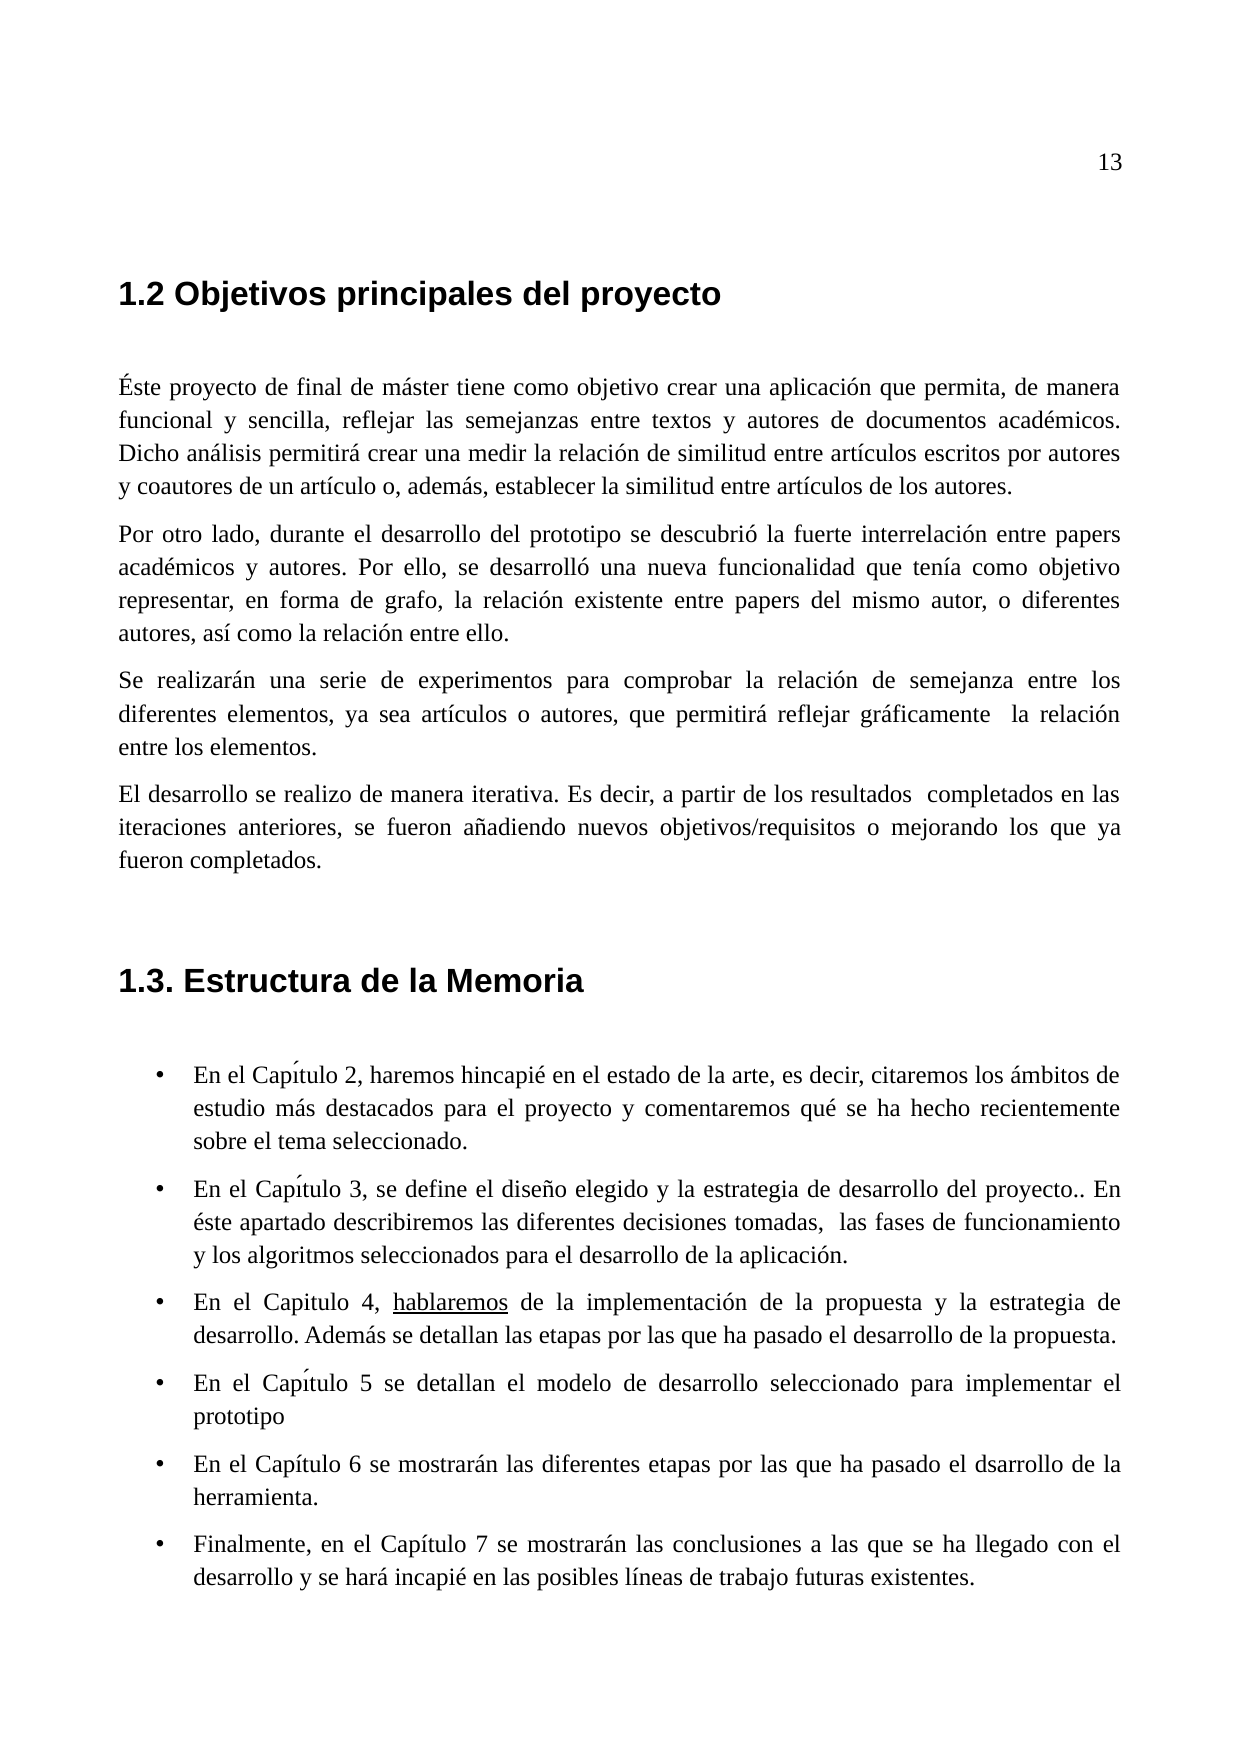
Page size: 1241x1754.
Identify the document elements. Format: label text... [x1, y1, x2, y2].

list En el Capı́tulo 3, se define el diseño elegido y la estrategia de desarrollo del proyecto.. En éste apartado describiremos las diferentes decisiones tomadas, las fases de funcionamiento y los algoritmos seleccionados para el desarrollo de la aplicación. [156, 1174, 1122, 1268]
subtitle 1.3. Estructura de la Memoria [118, 961, 1122, 1000]
list En el Capítulo 6 se mostrarán las diferentes etapas por las que ha pasado el dsarrollo de la herramienta. [156, 1449, 1122, 1510]
list En el Capitulo 4, hablaremos de la implementación de la propuesta y la estrategia de desarrollo. Además se detallan las etapas por las que ha pasado el desarrollo de la propuesta. [156, 1287, 1122, 1349]
text Se realizarán una serie de experimentos para comprobar la relación de semejanza entre los diferentes elementos, ya sea artículos o autores, que permitirá reflejar gráficamente la relación entre los elementos. [118, 666, 1122, 760]
list En el Capı́tulo 5 se detallan el modelo de desarrollo seleccionado para implementar el prototipo [156, 1368, 1122, 1430]
list En el Capı́tulo 2, haremos hincapié en el estado de la arte, es decir, citaremos los ámbitos de estudio más destacados para el proyecto y comentaremos qué se ha hecho recientemente sobre el tema seleccionado. [156, 1060, 1122, 1155]
list Finalmente, en el Capítulo 7 se mostrarán las conclusiones a las que se ha llegado con el desarrollo y se hará incapié en las posibles líneas de trabajo futuras existentes. [156, 1529, 1122, 1591]
text El desarrollo se realizo de manera iterativa. Es decir, a partir de los resultados completados en las iteraciones anteriores, se fueron añadiendo nuevos objetivos/requisitos o mejorando los que ya fueron completados. [118, 779, 1122, 874]
text Éste proyecto de final de máster tiene como objetivo crear una aplicación que permita, de manera funcional y sencilla, reflejar las semejanzas entre textos y autores de documentos académicos. Dicho análisis permitirá crear una medir la relación de similitud entre artículos escritos por autores y coautores de un artículo o, además, establecer la similitud entre artículos de los autores. [118, 372, 1122, 500]
text Por otro lado, durante el desarrollo del prototipo se descubrió la fuerte interrelación entre papers académicos y autores. Por ello, se desarrolló una nueva funcionalidad que tenía como objetivo representar, en forma de grafo, la relación existente entre papers del mismo autor, o diferentes autores, así como la relación entre ello. [118, 519, 1122, 647]
subtitle 1.2 Objetivos principales del proyecto [118, 273, 1122, 312]
